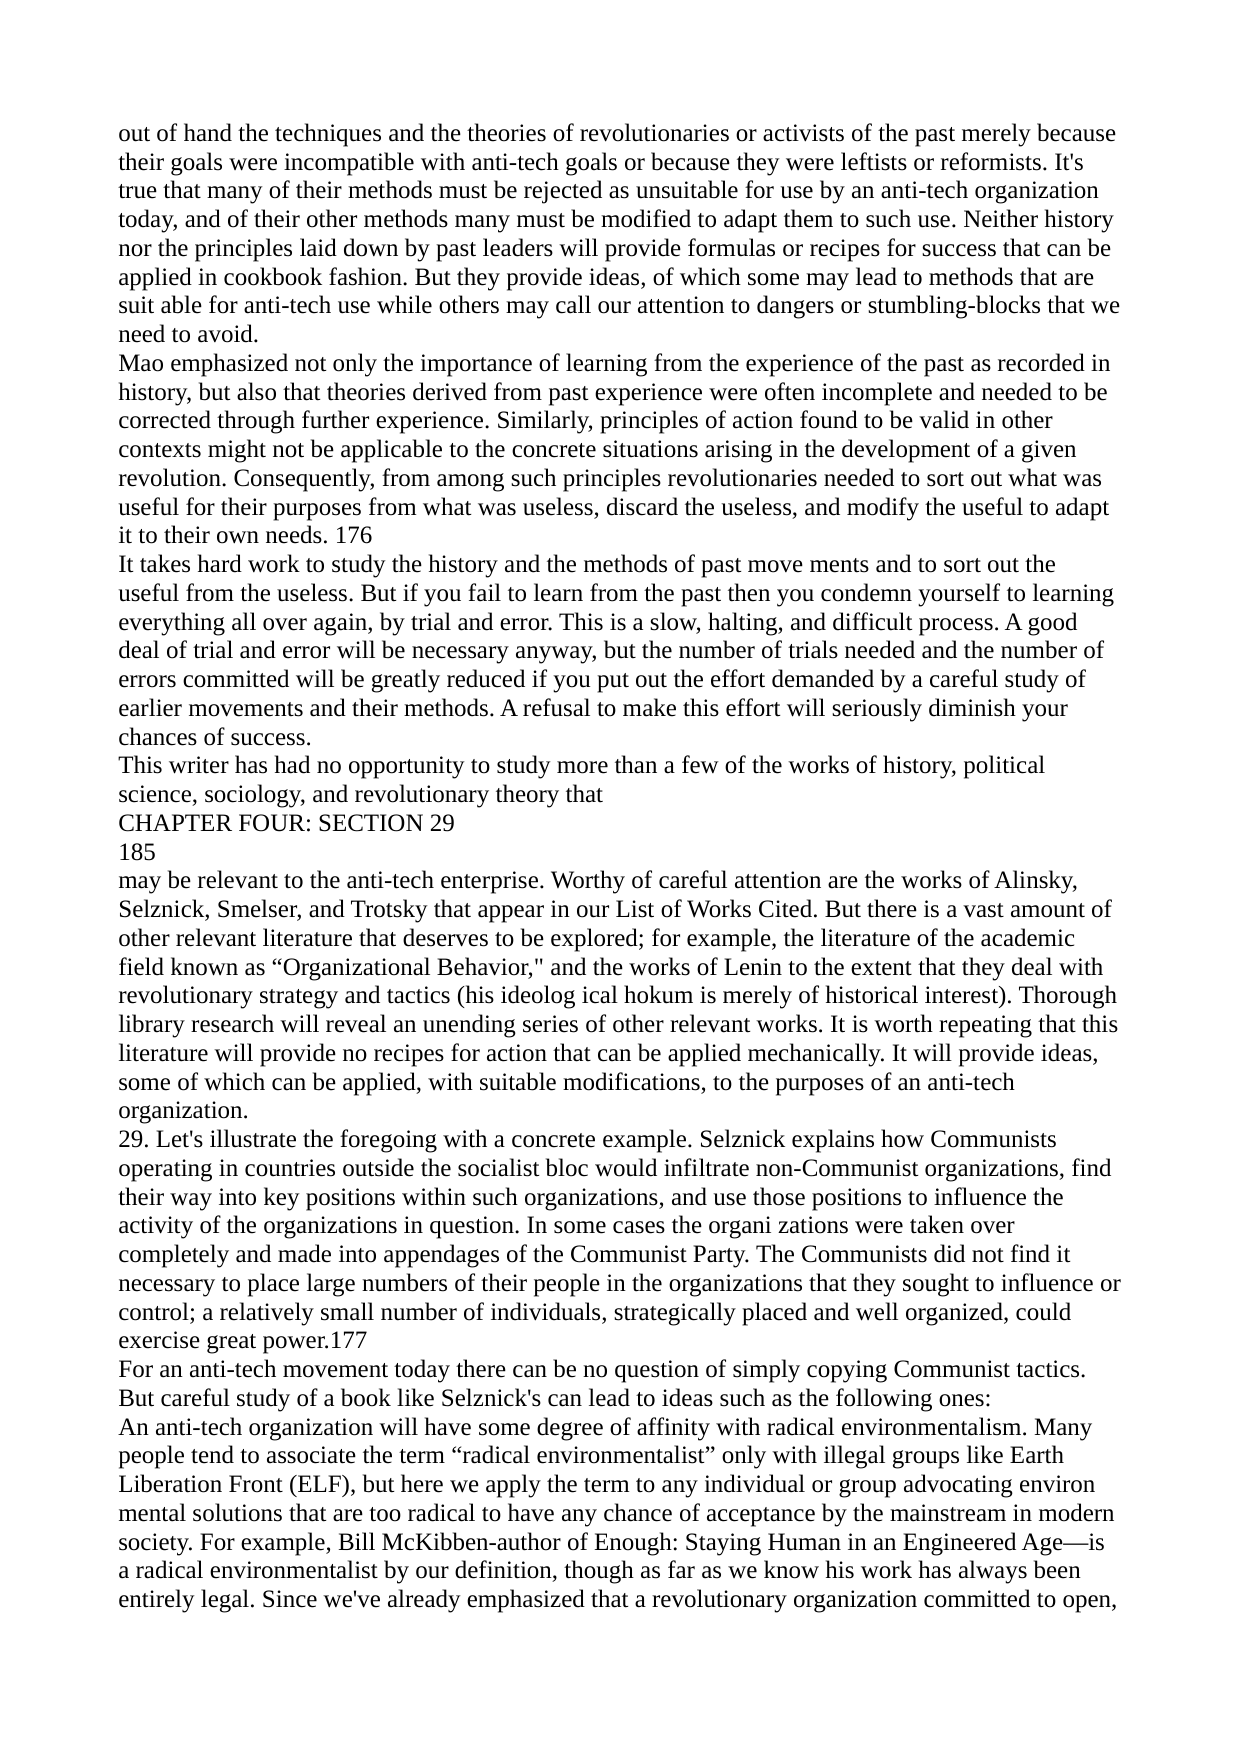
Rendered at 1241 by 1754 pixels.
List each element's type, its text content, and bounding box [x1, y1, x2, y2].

text For an anti-tech movement today there can be no question of simply copying Communist tactics. But careful study of a book like Selznick's can lead to ideas such as the following ones: [118, 1354, 1122, 1412]
text CHAPTER FOUR: SECTION 29 [118, 808, 1122, 837]
text may be relevant to the anti-tech enterprise. Worthy of careful attention are the works of Alinsky, Selznick, Smelser, and Trotsky that appear in our List of Works Cited. But there is a vast amount of other relevant literature that deserves to be explored; for example, the literature of the academic field known as “Organizational Behavior," and the works of Lenin to the extent that they deal with revolutionary strategy and tactics (his ideolog ical hokum is merely of historical interest). Thorough library research will reveal an unending series of other relevant works. It is worth repeating that this literature will provide no recipes for action that can be applied mechanically. It will provide ideas, some of which can be applied, with suitable modifications, to the purposes of an anti-tech organization. [118, 866, 1122, 1124]
text 185 [118, 837, 1122, 866]
text 29. Let's illustrate the foregoing with a concrete example. Selznick explains how Communists operating in countries outside the socialist bloc would infiltrate non-Communist organizations, find their way into key positions within such organizations, and use those positions to influence the activity of the organizations in question. In some cases the organi zations were taken over completely and made into appendages of the Communist Party. The Communists did not find it necessary to place large numbers of their people in the organizations that they sought to influence or control; a relatively small number of individuals, strategically placed and well organized, could exercise great power.177 [118, 1124, 1122, 1354]
text An anti-tech organization will have some degree of affinity with radical environmentalism. Many people tend to associate the term “radical environmentalist” only with illegal groups like Earth Liberation Front (ELF), but here we apply the term to any individual or group advocating environ mental solutions that are too radical to have any chance of acceptance by the mainstream in modern society. For example, Bill McKibben-author of Enough: Staying Human in an Engineered Age—is a radical environmentalist by our definition, though as far as we know his work has always been entirely legal. Since we've already emphasized that a revolutionary organization committed to open, [118, 1412, 1122, 1613]
text It takes hard work to study the history and the methods of past move ments and to sort out the useful from the useless. But if you fail to learn from the past then you condemn yourself to learning everything all over again, by trial and error. This is a slow, halting, and difficult process. A good deal of trial and error will be necessary anyway, but the number of trials needed and the number of errors committed will be greatly reduced if you put out the effort demanded by a careful study of earlier movements and their methods. A refusal to make this effort will seriously diminish your chances of success. [118, 549, 1122, 751]
text This writer has had no opportunity to study more than a few of the works of history, political science, sociology, and revolutionary theory that [118, 751, 1122, 808]
text Mao emphasized not only the importance of learning from the experience of the past as recorded in history, but also that theories derived from past experience were often incomplete and needed to be corrected through further experience. Similarly, principles of action found to be valid in other contexts might not be applicable to the concrete situations arising in the development of a given revolution. Consequently, from among such principles revolutionaries needed to sort out what was useful for their purposes from what was useless, discard the useless, and modify the useful to adapt it to their own needs. 176 [118, 348, 1122, 549]
text out of hand the techniques and the theories of revolutionaries or activists of the past merely because their goals were incompatible with anti-tech goals or because they were leftists or reformists. It's true that many of their methods must be rejected as unsuitable for use by an anti-tech organization today, and of their other methods many must be modified to adapt them to such use. Neither history nor the principles laid down by past leaders will provide formulas or recipes for success that can be applied in cookbook fashion. But they provide ideas, of which some may lead to methods that are suit able for anti-tech use while others may call our attention to dangers or stumbling-blocks that we need to avoid. [118, 118, 1122, 348]
